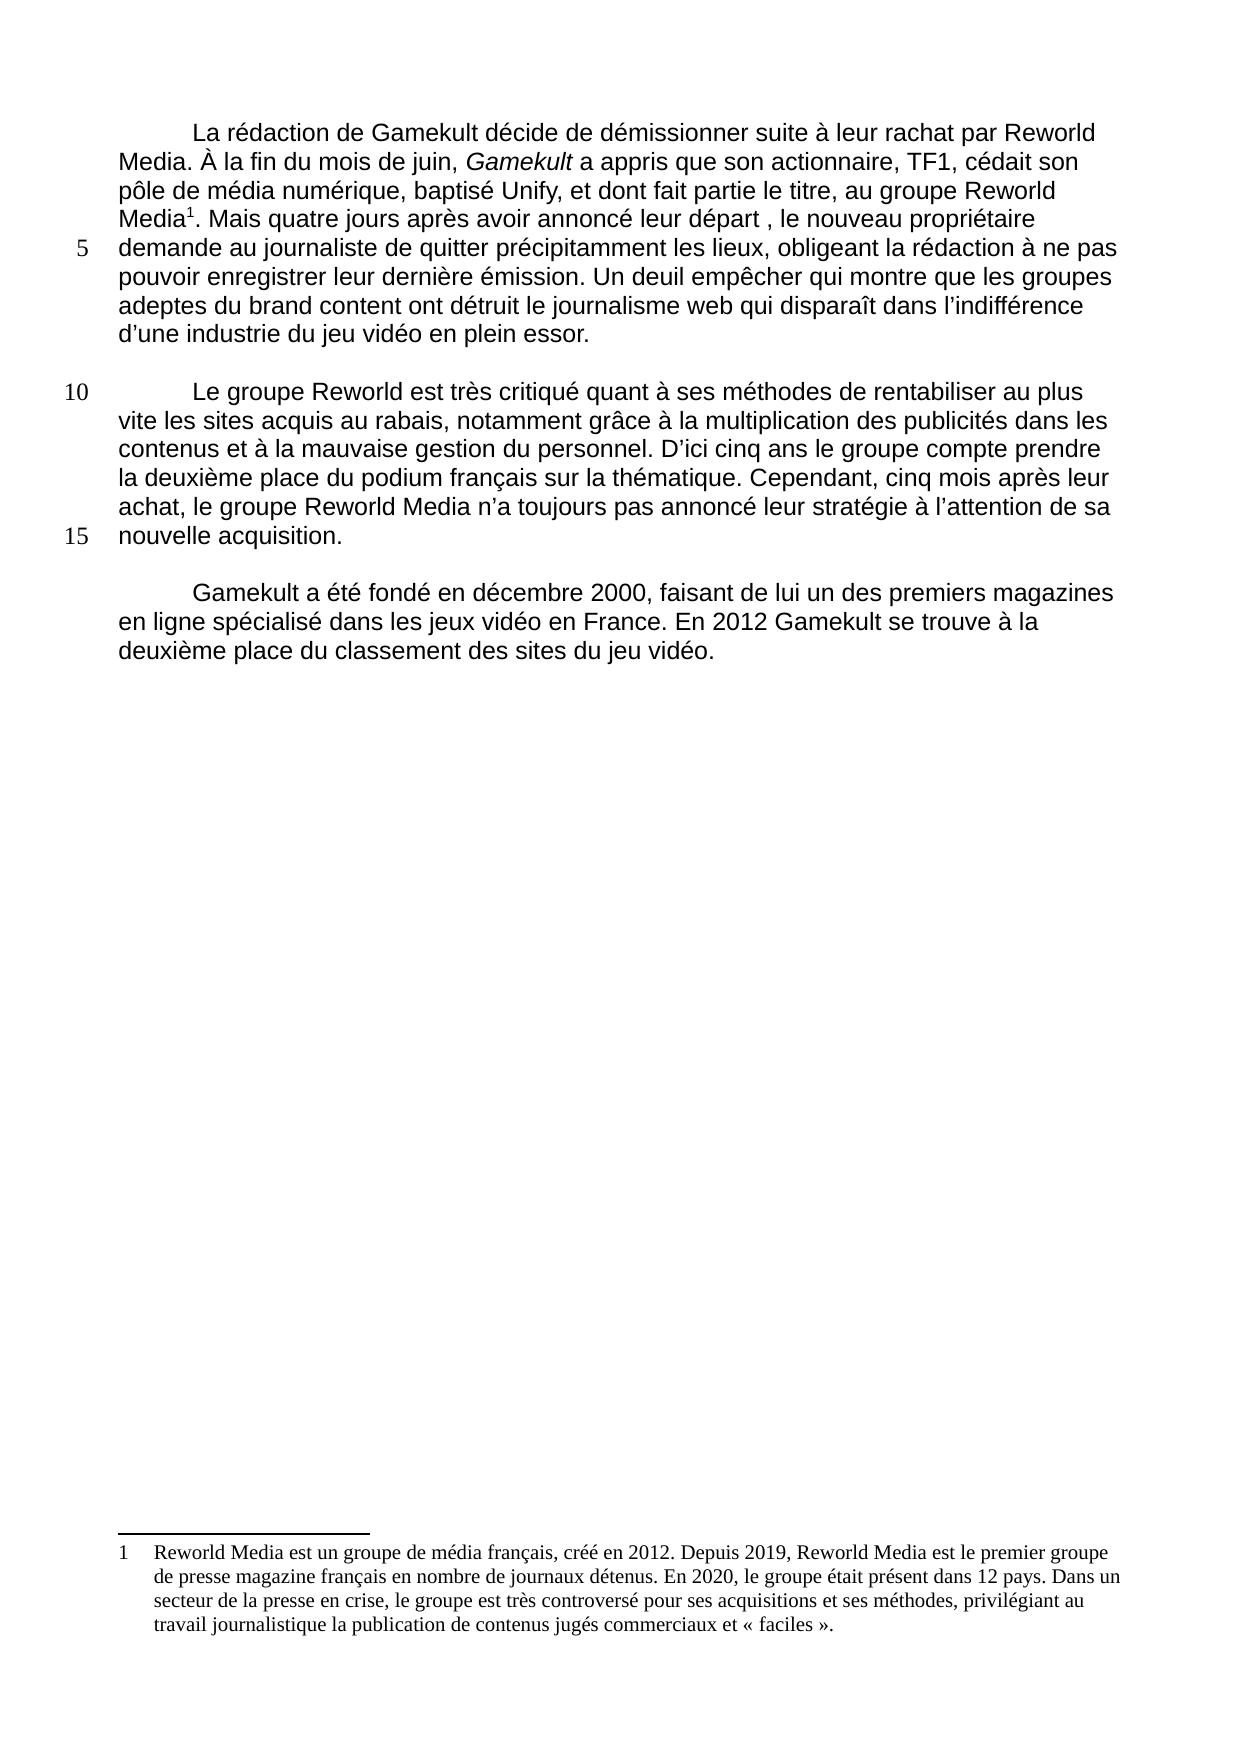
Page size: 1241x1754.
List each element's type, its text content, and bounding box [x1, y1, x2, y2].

text Le groupe Reworld est très critiqué quant à ses méthodes de rentabiliser au plus vite les sites acquis au rabais, notamment grâce à la multiplication des publicités dans les contenus et à la mauvaise gestion du personnel. D’ici cinq ans le groupe compte prendre la deuxième place du podium français sur la thématique. Cependant, cinq mois après leur achat, le groupe Reworld Media n’a toujours pas annoncé leur stratégie à l’attention de sa nouvelle acquisition. [118, 377, 1122, 549]
text La rédaction de Gamekult décide de démissionner suite à leur rachat par Reworld Media. À la fin du mois de juin, Gamekult a appris que son actionnaire, TF1, cédait son pôle de média numérique, baptisé Unify, et dont fait partie le titre, au groupe Reworld Media. Mais quatre jours après avoir annoncé leur départ , le nouveau propriétaire demande au journaliste de quitter précipitamment les lieux, obligeant la rédaction à ne pas pouvoir enregistrer leur dernière émission. Un deuil empêcher qui montre que les groupes adeptes du brand content ont détruit le journalisme web qui disparaît dans l’indifférence d’une industrie du jeu vidéo en plein essor. [118, 118, 1122, 348]
text Gamekult a été fondé en décembre 2000, faisant de lui un des premiers magazines en ligne spécialisé dans les jeux vidéo en France. En 2012 Gamekult se trouve à la deuxième place du classement des sites du jeu vidéo. [118, 578, 1122, 664]
text Reworld Media est un groupe de média français, créé en 2012. Depuis 2019, Reworld Media est le premier groupe de presse magazine français en nombre de journaux détenus. En 2020, le groupe était présent dans 12 pays. Dans un secteur de la presse en crise, le groupe est très controversé pour ses acquisitions et ses méthodes, privilégiant au travail journalistique la publication de contenus jugés commerciaux et « faciles ». [118, 1539, 1122, 1636]
